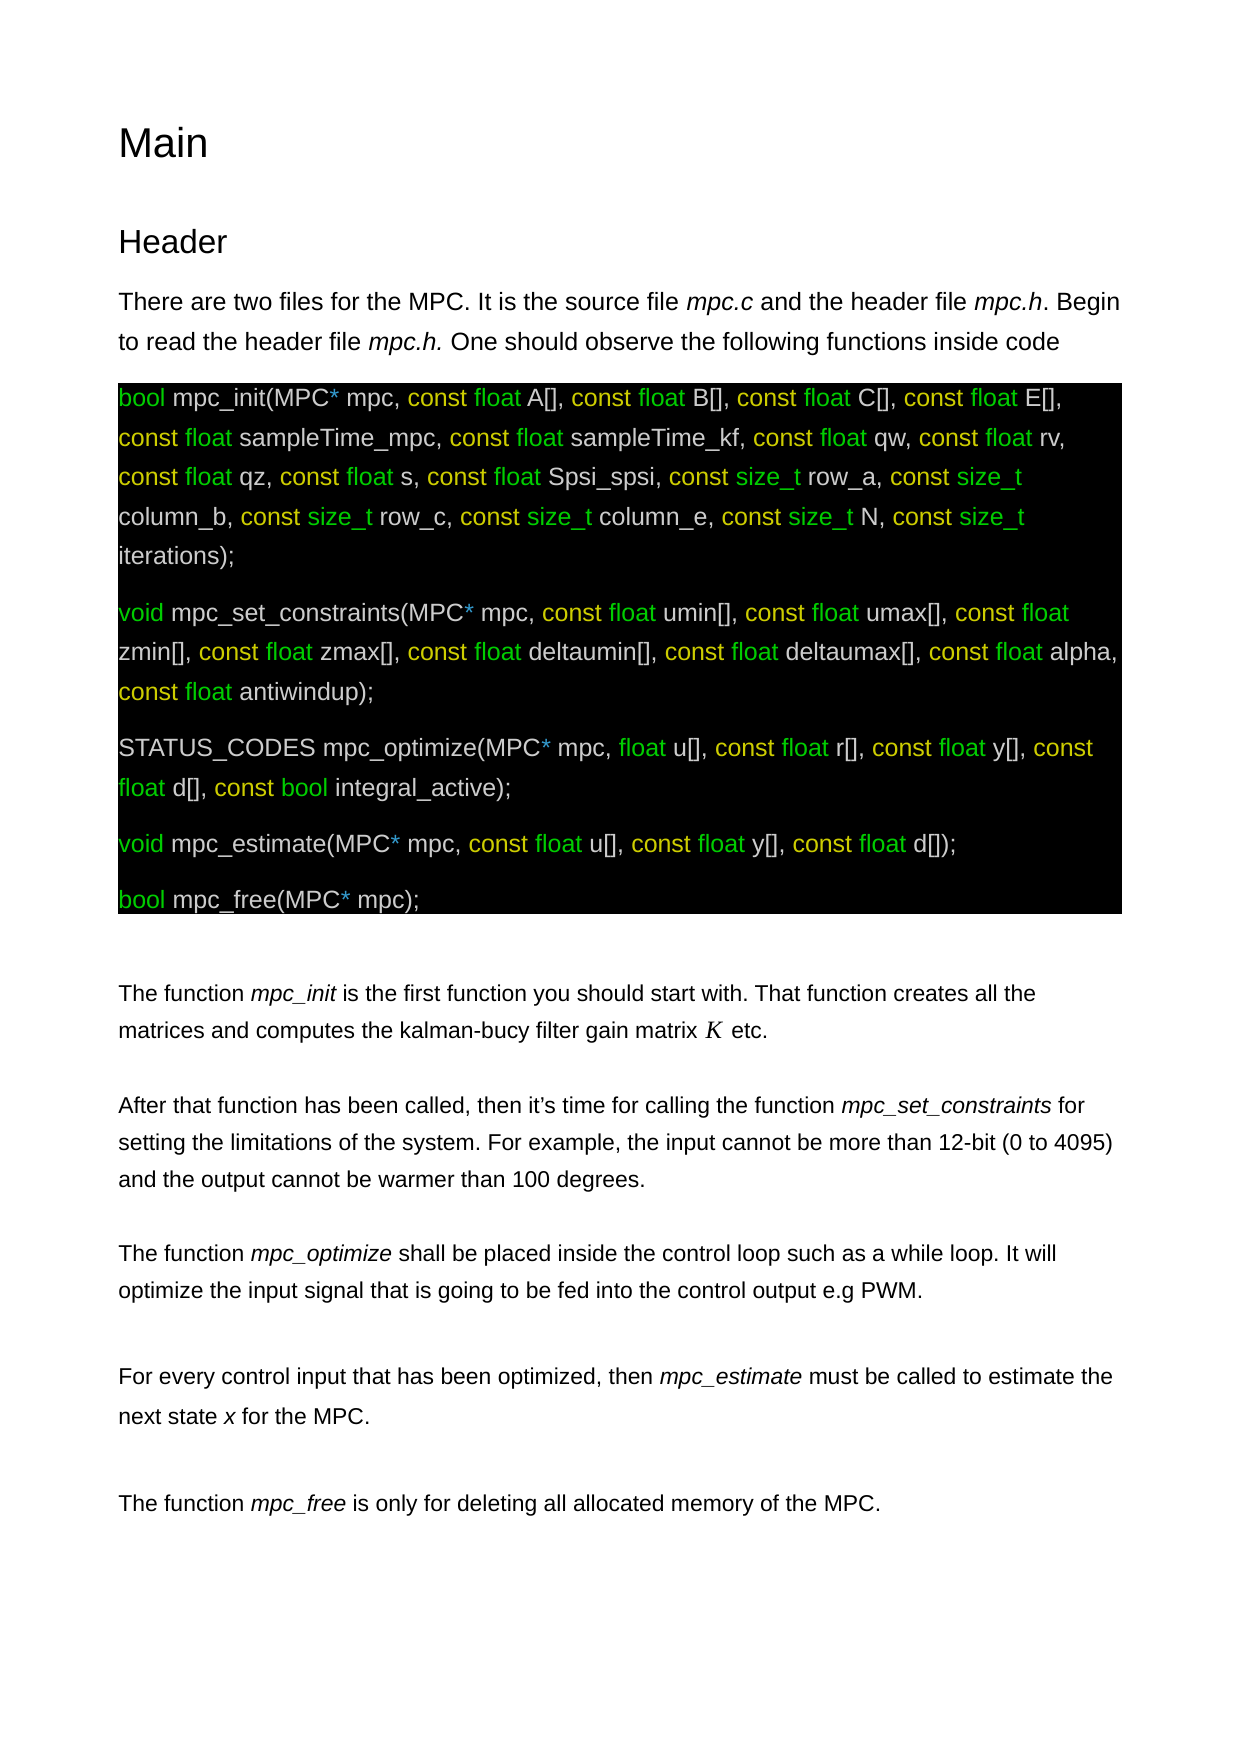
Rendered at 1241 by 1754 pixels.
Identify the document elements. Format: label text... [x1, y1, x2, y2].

text bool mpc_init(MPC* mpc, const float A[], const float B[], const float C[], const float E[], const float sampleTime_mpc, const float sampleTime_kf, const float qw, const float rv, const float qz, const float s, const float Spsi_spsi, const size_t row_a, const size_t column_b, const size_t row_c, const size_t column_e, const size_t N, const size_t iterations); [118, 383, 1122, 570]
text The function mpc_init is the first function you should start with. That function creates all the matrices and computes the kalman-bucy filter gain matrix etc. [118, 978, 1122, 1044]
text STATUS_CODES mpc_optimize(MPC* mpc, float u[], const float r[], const float y[], const float d[], const bool integral_active); [118, 733, 1122, 801]
text After that function has been called, then it’s time for calling the function mpc_set_constraints for setting the limitations of the system. For example, the input cannot be more than 12-bit (0 to 4095) and the output cannot be warmer than 100 degrees. [118, 1091, 1122, 1192]
subtitle Main [118, 118, 1122, 166]
text The function mpc_free is only for deleting all allocated memory of the MPC. [118, 1488, 1122, 1517]
text void mpc_set_constraints(MPC* mpc, const float umin[], const float umax[], const float zmin[], const float zmax[], const float deltaumin[], const float deltaumax[], const float alpha, const float antiwindup); [118, 598, 1122, 706]
text bool mpc_free(MPC* mpc); [118, 885, 1122, 914]
subtitle Header [118, 222, 1122, 260]
text For every control input that has been optimized, then mpc_estimate must be called to estimate the next state x for the MPC. [118, 1361, 1122, 1429]
text There are two files for the MPC. It is the source file mpc.c and the header file mpc.h. Begin to read the header file mpc.h. One should observe the following functions inside code [118, 287, 1122, 356]
text The function mpc_optimize shall be placed inside the control loop such as a while loop. It will optimize the input signal that is going to be fed into the control output e.g PWM. [118, 1238, 1122, 1303]
text void mpc_estimate(MPC* mpc, const float u[], const float y[], const float d[]); [118, 829, 1122, 858]
